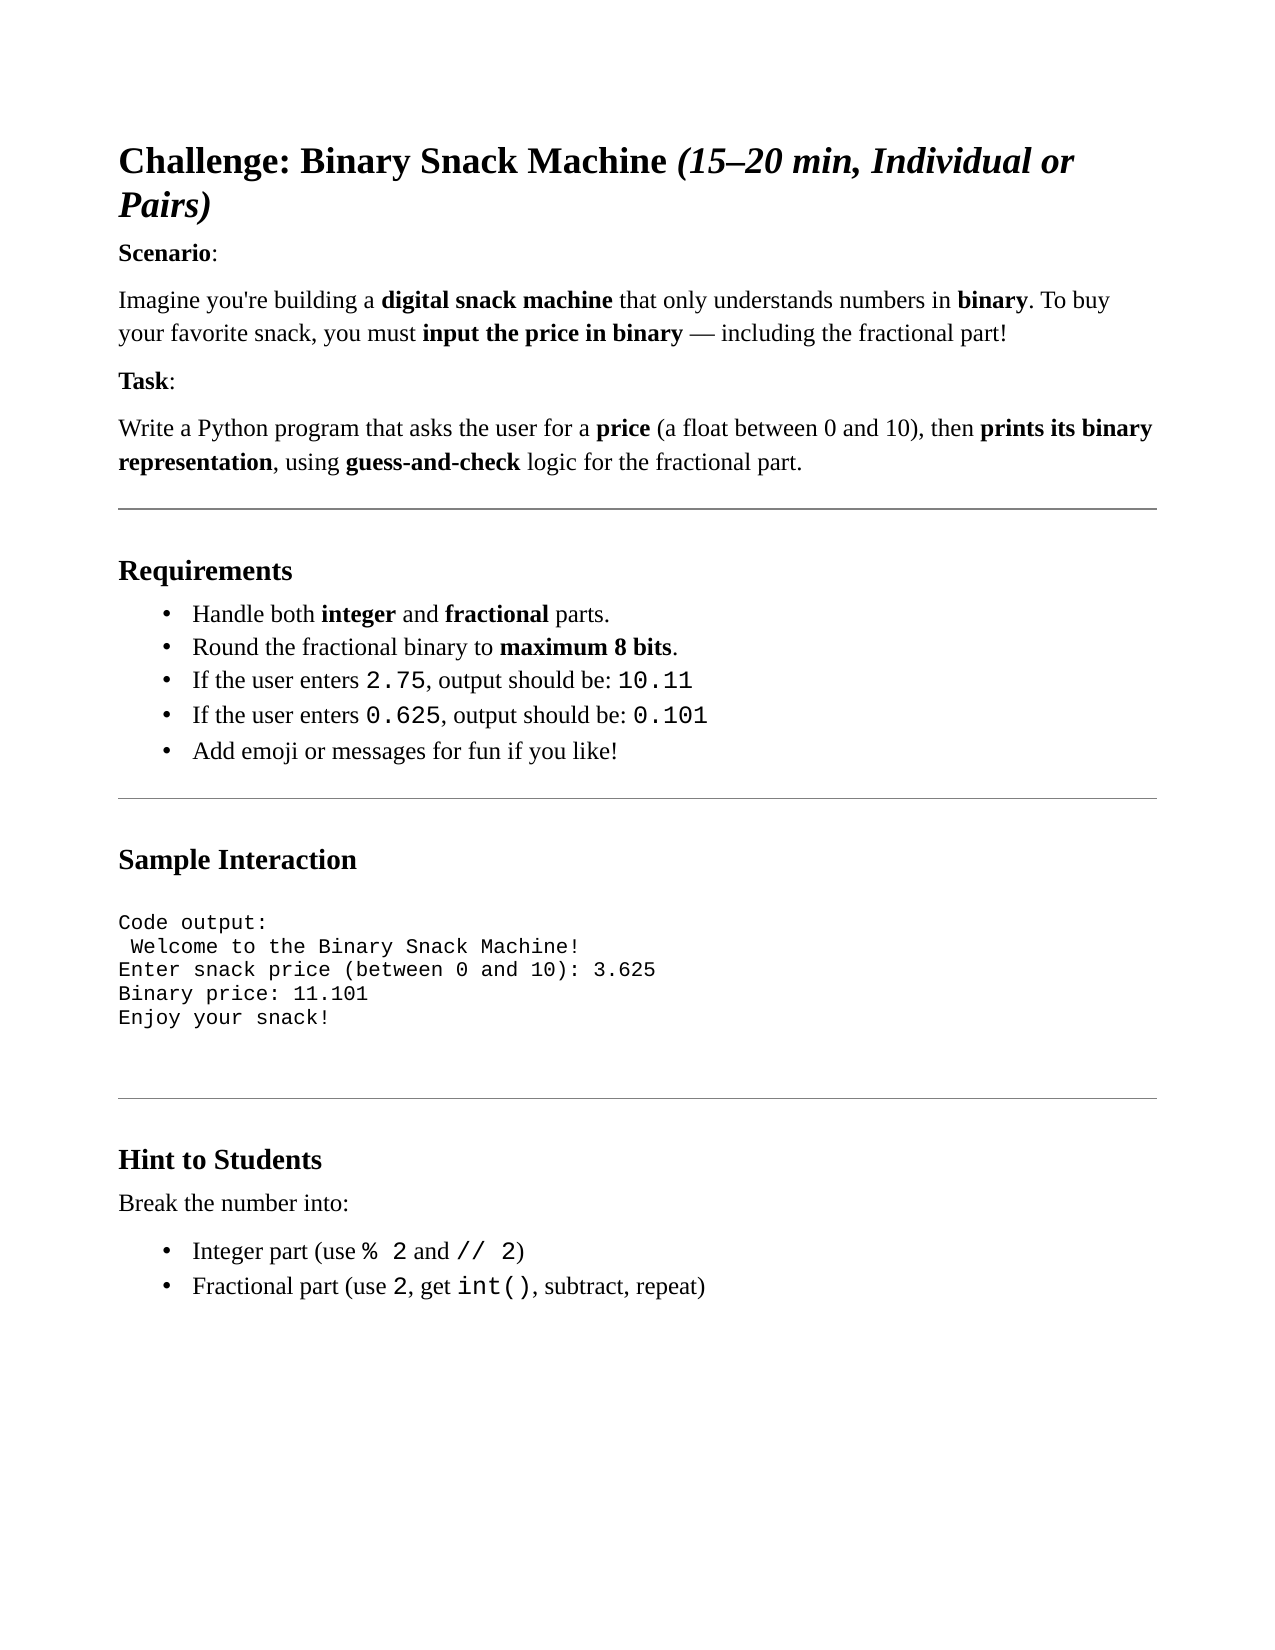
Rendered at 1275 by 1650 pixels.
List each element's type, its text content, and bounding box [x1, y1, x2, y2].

list Add emoji or messages for fun if you like! [162, 736, 1157, 765]
subtitle Requirements [118, 553, 1157, 587]
list If the user enters 2.75, output should be: 10.11 [162, 665, 1157, 696]
text Task: [118, 366, 1157, 395]
text Enter snack price (between 0 and 10): 3.625 [118, 959, 1157, 983]
text Write a Python program that asks the user for a price (a float between 0 and 10), then prints its binary representation, using guess-and-check logic for the fractional part. [118, 413, 1157, 475]
text Welcome to the Binary Snack Machine! [118, 936, 1157, 959]
text Scenario: [118, 238, 1157, 266]
subtitle Sample Interaction [118, 842, 1157, 876]
list Round the fractional binary to maximum 8 bits. [162, 632, 1157, 661]
subtitle Challenge: Binary Snack Machine (15–20 min, Individual or Pairs) [118, 139, 1157, 225]
text Code output: [118, 912, 1157, 936]
list Integer part (use % 2 and // 2) [162, 1236, 1157, 1267]
text Binary price: 11.101 [118, 983, 1157, 1007]
subtitle Hint to Students [118, 1142, 1157, 1176]
text Break the number into: [118, 1188, 1157, 1217]
text Enjoy your snack! [118, 1007, 1157, 1030]
list Handle both integer and fractional parts. [162, 599, 1157, 628]
list Fractional part (use 2, get int(), subtract, repeat) [162, 1271, 1157, 1302]
text Imagine you're building a digital snack machine that only understands numbers in binary. To buy your favorite snack, you must input the price in binary — including the fractional part! [118, 285, 1157, 347]
list If the user enters 0.625, output should be: 0.101 [162, 701, 1157, 731]
